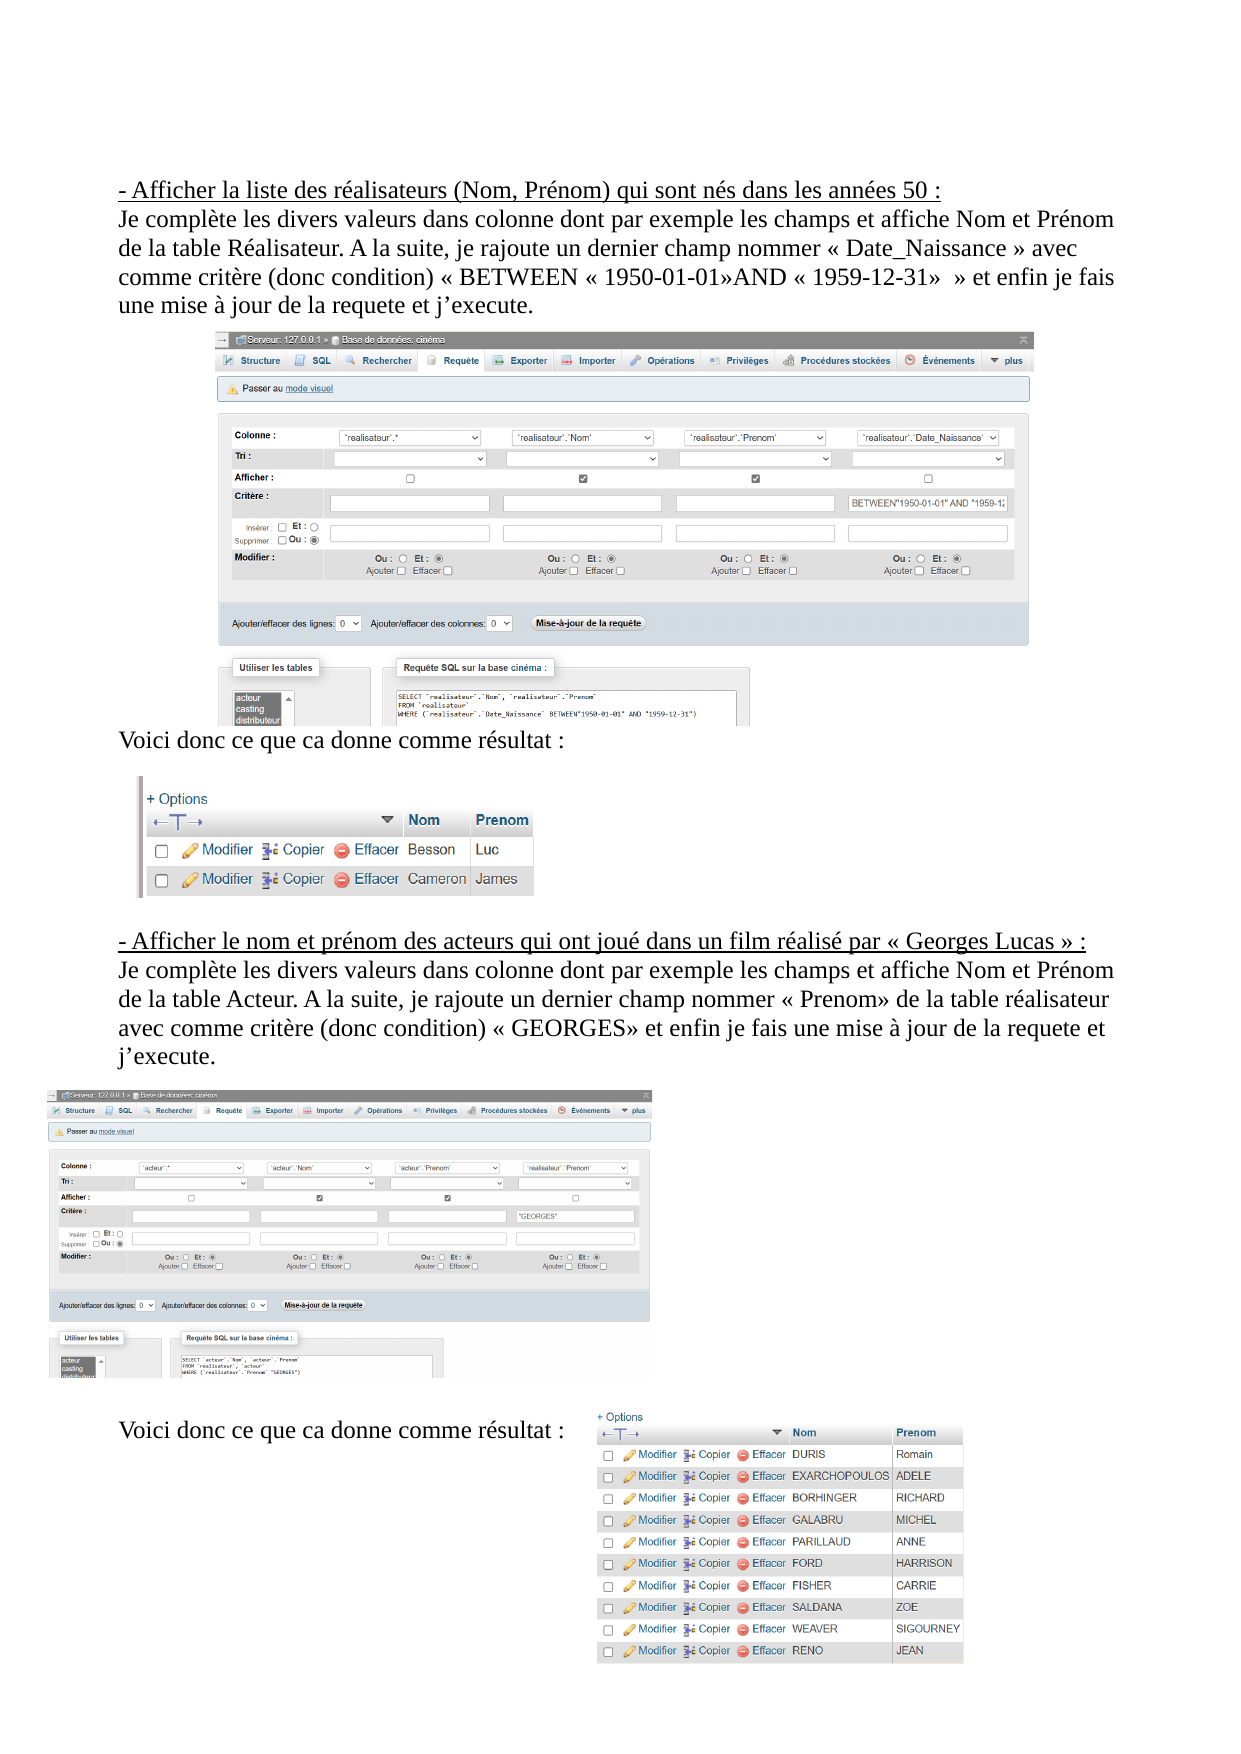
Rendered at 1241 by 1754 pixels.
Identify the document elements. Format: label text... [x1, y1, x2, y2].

picture [595, 1401, 972, 1666]
text - Afficher la liste des réalisateurs (Nom, Prénom) qui sont nés dans les années 50 : [118, 176, 1122, 204]
text Je complète les divers valeurs dans colonne dont par exemple les champs et affiche Nom et Prénom de la table Réalisateur. A la suite, je rajoute un dernier champ nommer « Date_Naissance » avec comme critère (donc condition) « BETWEEN « 1950-01-01»AND « 1959-12-31» » et enfin je fais une mise à jour de la requete et j’execute. [118, 204, 1122, 319]
picture [136, 776, 536, 898]
text Voici donc ce que ca donne comme résultat : [118, 319, 1122, 754]
text [972, 1415, 1122, 1444]
text - Afficher le nom et prénom des acteurs qui ont joué dans un film réalisé par « Georges Lucas » : [118, 926, 1122, 955]
text Voici donc ce que ca donne comme résultat : [118, 1415, 595, 1444]
picture [47, 1090, 653, 1378]
picture [215, 331, 1035, 726]
text Je complète les divers valeurs dans colonne dont par exemple les champs et affiche Nom et Prénom de la table Acteur. A la suite, je rajoute un dernier champ nommer « Prenom» de la table réalisateur avec comme critère (donc condition) « GEORGES» et enfin je fais une mise à jour de la requete et j’execute. [118, 955, 1122, 1070]
